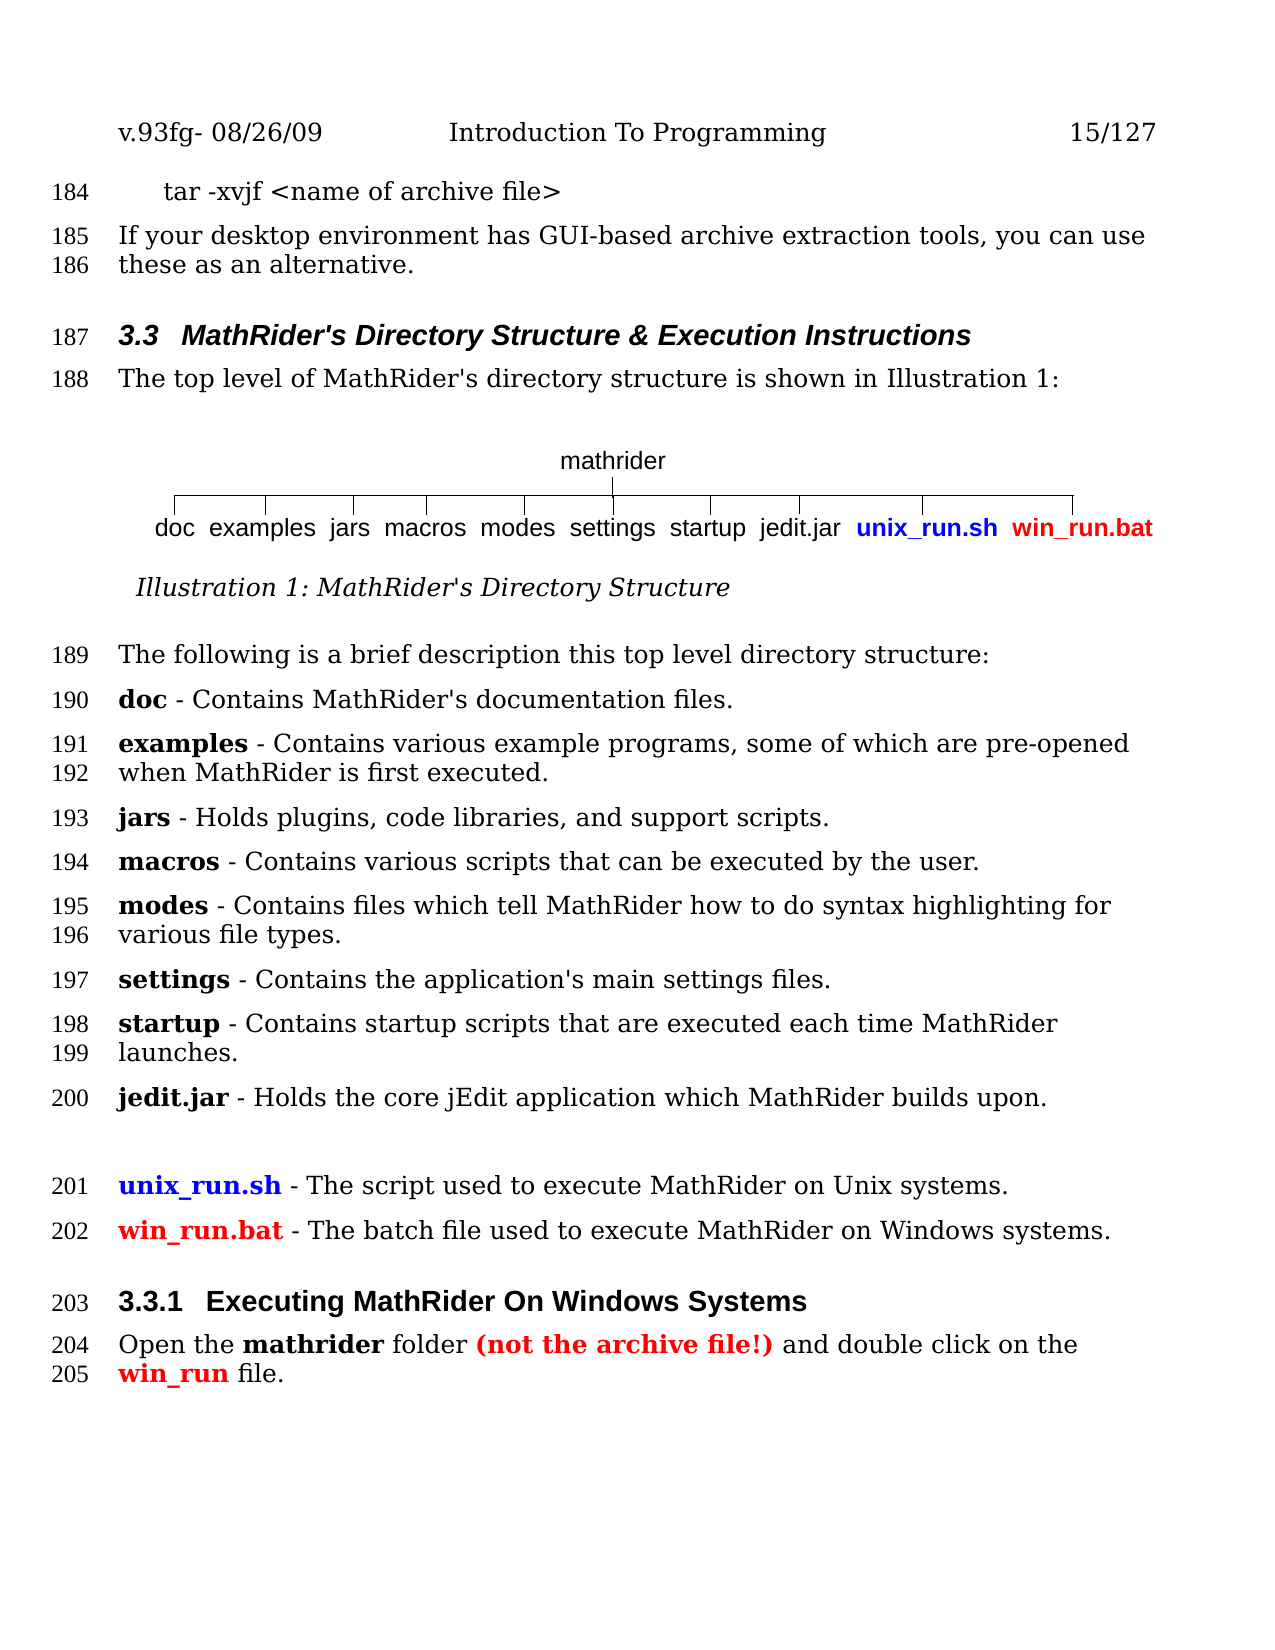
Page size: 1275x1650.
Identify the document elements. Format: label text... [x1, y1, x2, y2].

text modes - Contains files which tell MathRider how to do syntax highlighting for various file types. [118, 891, 1157, 950]
text The following is a brief description this top level directory structure: [118, 641, 1157, 670]
subtitle MathRider's Directory Structure & Execution Instructions [118, 318, 1157, 352]
text win_run.bat - The batch file used to execute MathRider on Windows systems. [118, 1216, 1157, 1245]
text jedit.jar - Holds the core jEdit application which MathRider builds upon. [118, 1083, 1157, 1112]
text jars - Holds plugins, code libraries, and support scripts. [118, 803, 1157, 832]
text startup - Contains startup scripts that are executed each time MathRider launches. [118, 1009, 1157, 1068]
text If your desktop environment has GUI-based archive extraction tools, you can use these as an alternative. [118, 221, 1157, 279]
text Open the mathrider folder (not the archive file!) and double click on the win_run file. [118, 1330, 1157, 1388]
text settings - Contains the application's main settings files. [118, 965, 1157, 994]
text unix_run.sh - The script used to execute MathRider on Unix systems. [118, 1171, 1157, 1201]
text The top level of MathRider's directory structure is shown in Illustration 1: [118, 364, 1157, 393]
text macros - Contains various scripts that can be executed by the user. [118, 847, 1157, 876]
text tar -xvjf <name of archive file> [163, 177, 1157, 206]
subtitle Executing MathRider On Windows Systems [118, 1284, 1157, 1318]
text doc - Contains MathRider's documentation files. [118, 685, 1157, 714]
text examples - Contains various example programs, some of which are pre-opened when MathRider is first executed. [118, 729, 1157, 788]
text Illustration 1: MathRider's Directory Structure [136, 419, 1153, 602]
